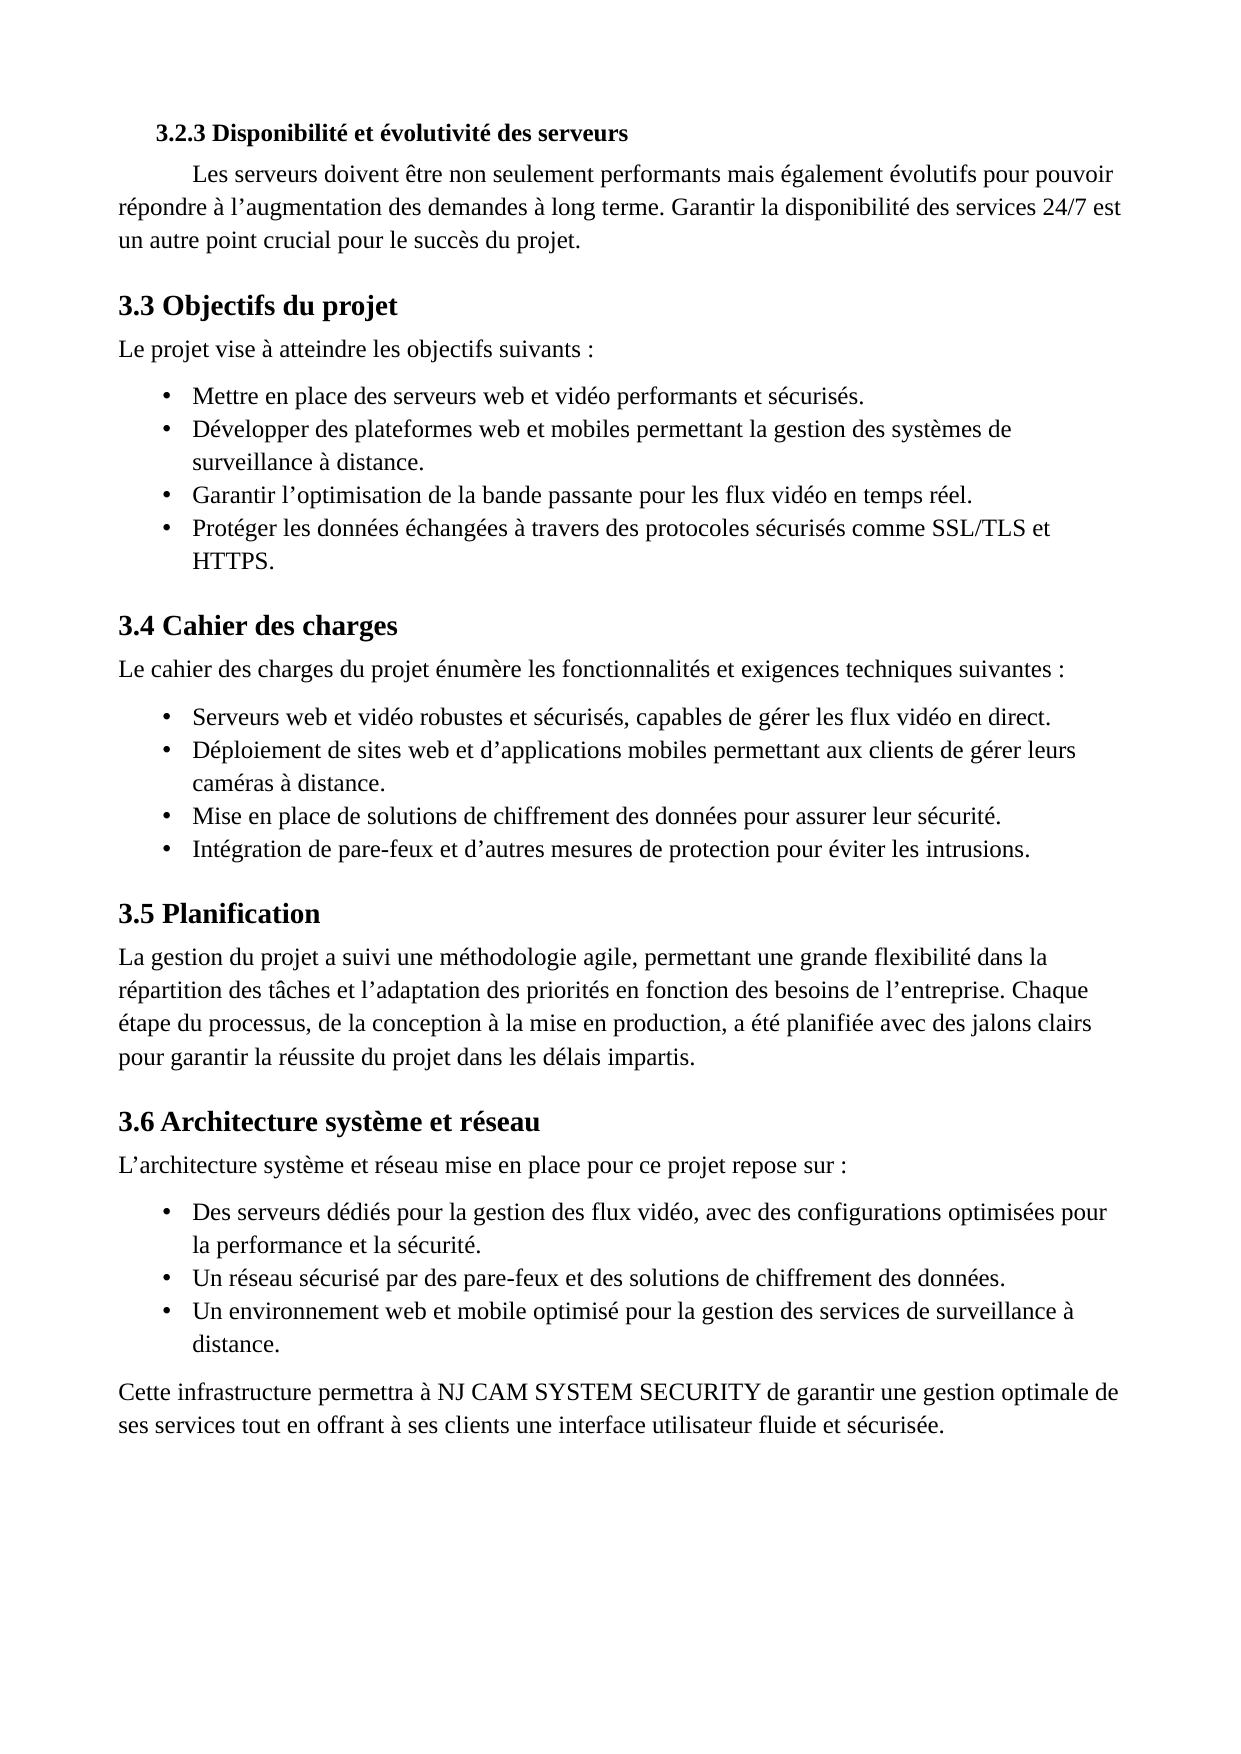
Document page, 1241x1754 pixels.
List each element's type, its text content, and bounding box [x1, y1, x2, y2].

text Les serveurs doivent être non seulement performants mais également évolutifs pour pouvoir répondre à l’augmentation des demandes à long terme. Garantir la disponibilité des services 24/7 est un autre point crucial pour le succès du projet. [118, 159, 1122, 254]
list Intégration de pare-feux et d’autres mesures de protection pour éviter les intrusions. [162, 834, 1122, 863]
subtitle 3.5 Planification [118, 896, 1122, 930]
list Mettre en place des serveurs web et vidéo performants et sécurisés. [162, 381, 1122, 410]
list Déploiement de sites web et d’applications mobiles permettant aux clients de gérer leurs caméras à distance. [162, 735, 1122, 797]
subtitle 3.2.3 Disponibilité et évolutivité des serveurs [118, 118, 1122, 147]
subtitle 3.4 Cahier des charges [118, 608, 1122, 642]
list Mise en place de solutions de chiffrement des données pour assurer leur sécurité. [162, 801, 1122, 830]
text L’architecture système et réseau mise en place pour ce projet repose sur : [118, 1150, 1122, 1178]
subtitle 3.3 Objectifs du projet [118, 288, 1122, 321]
text Le cahier des charges du projet énumère les fonctionnalités et exigences techniques suivantes : [118, 654, 1122, 683]
list Serveurs web et vidéo robustes et sécurisés, capables de gérer les flux vidéo en direct. [162, 702, 1122, 731]
list Développer des plateformes web et mobiles permettant la gestion des systèmes de surveillance à distance. [162, 414, 1122, 476]
list Protéger les données échangées à travers des protocoles sécurisés comme SSL/TLS et HTTPS. [162, 513, 1122, 575]
list Un réseau sécurisé par des pare-feux et des solutions de chiffrement des données. [162, 1263, 1122, 1292]
subtitle 3.6 Architecture système et réseau [118, 1104, 1122, 1137]
text Cette infrastructure permettra à NJ CAM SYSTEM SECURITY de garantir une gestion optimale de ses services tout en offrant à ses clients une interface utilisateur fluide et sécurisée. [118, 1377, 1122, 1439]
list Garantir l’optimisation de la bande passante pour les flux vidéo en temps réel. [162, 480, 1122, 509]
list Des serveurs dédiés pour la gestion des flux vidéo, avec des configurations optimisées pour la performance et la sécurité. [162, 1197, 1122, 1259]
text La gestion du projet a suivi une méthodologie agile, permettant une grande flexibilité dans la répartition des tâches et l’adaptation des priorités en fonction des besoins de l’entreprise. Chaque étape du processus, de la conception à la mise en production, a été planifiée avec des jalons clairs pour garantir la réussite du projet dans les délais impartis. [118, 942, 1122, 1070]
text Le projet vise à atteindre les objectifs suivants : [118, 334, 1122, 362]
list Un environnement web et mobile optimisé pour la gestion des services de surveillance à distance. [162, 1296, 1122, 1358]
